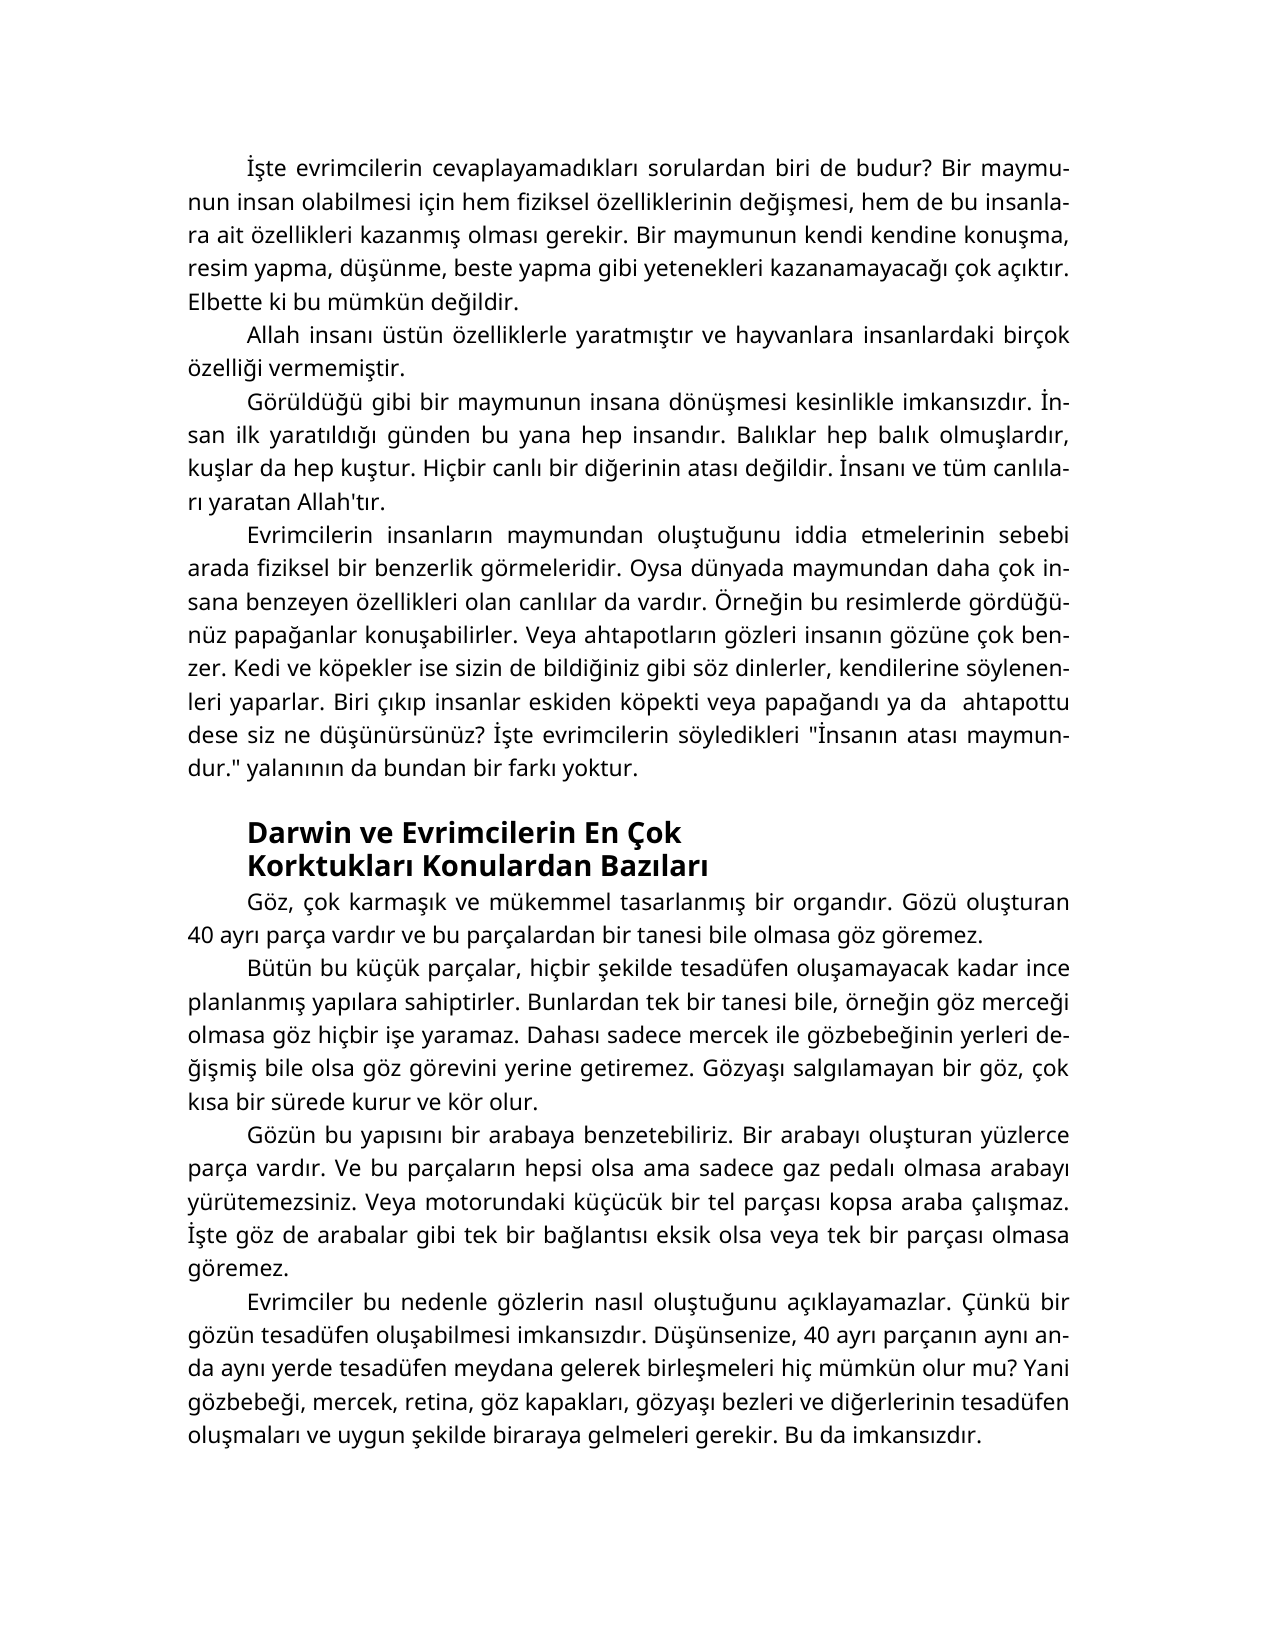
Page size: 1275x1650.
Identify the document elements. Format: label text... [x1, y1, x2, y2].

text İş­te ev­rim­ci­le­rin ce­vap­la­ya­ma­dık­la­rı so­ru­lar­dan bi­ri de bu­dur? Bir may­mu­nun in­san ola­bil­me­si için hem fi­zik­sel özel­lik­le­ri­nin de­ğiş­me­si, hem de bu in­san­la­ra ait özel­lik­le­ri ka­zan­mış ol­ma­sı ge­re­kir. Bir may­mu­nun ken­di ken­di­ne ko­nuş­ma, re­sim yap­ma, dü­şün­me, bes­te yap­ma gi­bi ye­te­nek­le­ri ka­za­na­ma­ya­ca­ğı çok açık­tır. El­bet­te ki bu müm­kün de­ğil­dir. [187, 150, 1070, 317]
text Gö­rül­dü­ğü gi­bi bir may­mu­nun in­sa­na dö­nüş­me­si ke­sin­lik­le im­kan­sız­dır. İn­san ilk ya­ra­tıl­dı­ğı gün­den bu ya­na hep in­san­dır. Ba­lık­lar hep ba­lık ol­muş­lar­dır, kuş­lar da hep kuş­tur. Hiç­bir can­lı bir di­ğe­ri­nin ata­sı de­ğil­dir. İn­sa­nı ve tüm can­lı­la­rı ya­ra­tan Al­lah'tır. [187, 383, 1070, 517]
text Gö­zün bu ya­pı­sı­nı bir ara­ba­ya ben­ze­te­bi­li­riz. Bir ara­ba­yı oluş­tu­ran yüz­ler­ce par­ça var­dır. Ve bu par­ça­la­rın hep­si ol­sa ama sa­de­ce gaz pe­da­lı ol­ma­sa ara­ba­yı yü­rü­te­mez­si­niz. Ve­ya mo­to­run­da­ki kü­çü­cük bir tel par­ça­sı kop­sa ara­ba ça­lış­maz. İş­te göz de ara­ba­lar gi­bi tek bir bağ­lan­tı­sı ek­sik ol­sa ve­ya tek bir par­ça­sı ol­ma­sa gö­re­mez. [187, 1117, 1070, 1283]
text Ev­rim­ci­ler bu ne­den­le göz­le­rin na­sıl oluş­tu­ğu­nu açık­la­ya­maz­lar. Çün­kü bir gö­zün te­sa­dü­fen olu­şa­bil­me­si im­kan­sız­dır. Dü­şün­se­ni­ze, 40 ay­rı par­ça­nın ay­nı an­da ay­nı yer­de te­sa­dü­fen mey­da­na ge­le­rek bir­leş­me­le­ri hiç müm­kün olur mu? Ya­ni göz­be­be­ği, mer­cek, re­ti­na, göz ka­pak­la­rı, göz­ya­şı bez­le­ri ve di­ğer­le­ri­nin te­sa­dü­fen oluş­ma­la­rı ve uy­gun şe­kil­de bi­ra­ra­ya gel­me­le­ri ge­re­kir. Bu da im­kan­sız­dır. [187, 1283, 1070, 1450]
text Ev­rim­ci­le­rin in­san­la­rın may­mun­dan oluş­tu­ğu­nu id­di­a et­me­le­ri­nin se­be­bi ara­da fi­zik­sel bir ben­zer­lik gör­me­le­ri­dir. Oy­sa dün­ya­da may­mun­dan da­ha çok in­sa­na ben­ze­yen özel­lik­le­ri olan can­lı­lar da var­dır. Ör­ne­ğin bu re­sim­ler­de gör­dü­ğü­nüz pa­pa­ğan­lar ko­nu­şa­bi­lir­ler. Ve­ya ah­ta­pot­la­rın göz­le­ri in­sa­nın gö­zü­ne çok ben­zer. Ke­di ve kö­pek­ler ise si­zin de bil­di­ği­niz gi­bi söz din­ler­ler, ken­di­le­ri­ne söy­le­nen­le­ri ya­par­lar. Bi­ri çı­kıp in­san­lar es­ki­den kö­pek­ti ve­ya pa­pa­ğan­dı ya da ah­ta­pot­tu de­se siz ne dü­şü­nür­sü­nüz? İş­te ev­rim­ci­le­rin söy­le­dik­le­ri "İn­sa­nın ata­sı may­mun­dur." ya­la­nı­nın da bun­dan bir far­kı yok­tur. [187, 517, 1070, 783]
text Kork­tuk­la­rı Ko­nu­lar­dan Ba­zı­la­rı [187, 850, 1070, 883]
text Göz, çok kar­ma­şık ve mü­kem­mel ta­sar­lan­mış bir or­gan­dır. Gö­zü oluş­tu­ran 40 ay­rı par­ça var­dır ve bu par­ça­lar­dan bir ta­ne­si bi­le ol­ma­sa göz gö­re­mez. [187, 883, 1070, 950]
text Bü­tün bu kü­çük par­ça­lar, hiç­bir şe­kil­de te­sa­dü­fen olu­şa­ma­ya­cak ka­dar in­ce plan­lan­mış ya­pı­la­ra sa­hip­tir­ler. Bun­lar­dan tek bir ta­ne­si bi­le, ör­ne­ğin göz mer­ce­ği ol­ma­sa göz hiç­bir işe ya­ra­maz. Da­ha­sı sa­de­ce mer­cek ile göz­be­be­ği­nin yer­le­ri de­ğiş­miş bi­le ol­sa göz gö­re­vi­ni ye­ri­ne ge­ti­re­mez. Göz­ya­şı sal­gı­la­ma­yan bir göz, çok kı­sa bir sü­re­de ku­rur ve kör olur. [187, 950, 1070, 1117]
text Dar­win ve Ev­rim­ci­le­rin En Çok [187, 817, 1070, 850]
text Al­lah in­sa­nı üs­tün özel­lik­ler­le ya­rat­mış­tır ve hay­van­la­ra in­san­lar­da­ki bir­çok özel­li­ği ver­me­miş­tir. [187, 317, 1070, 383]
